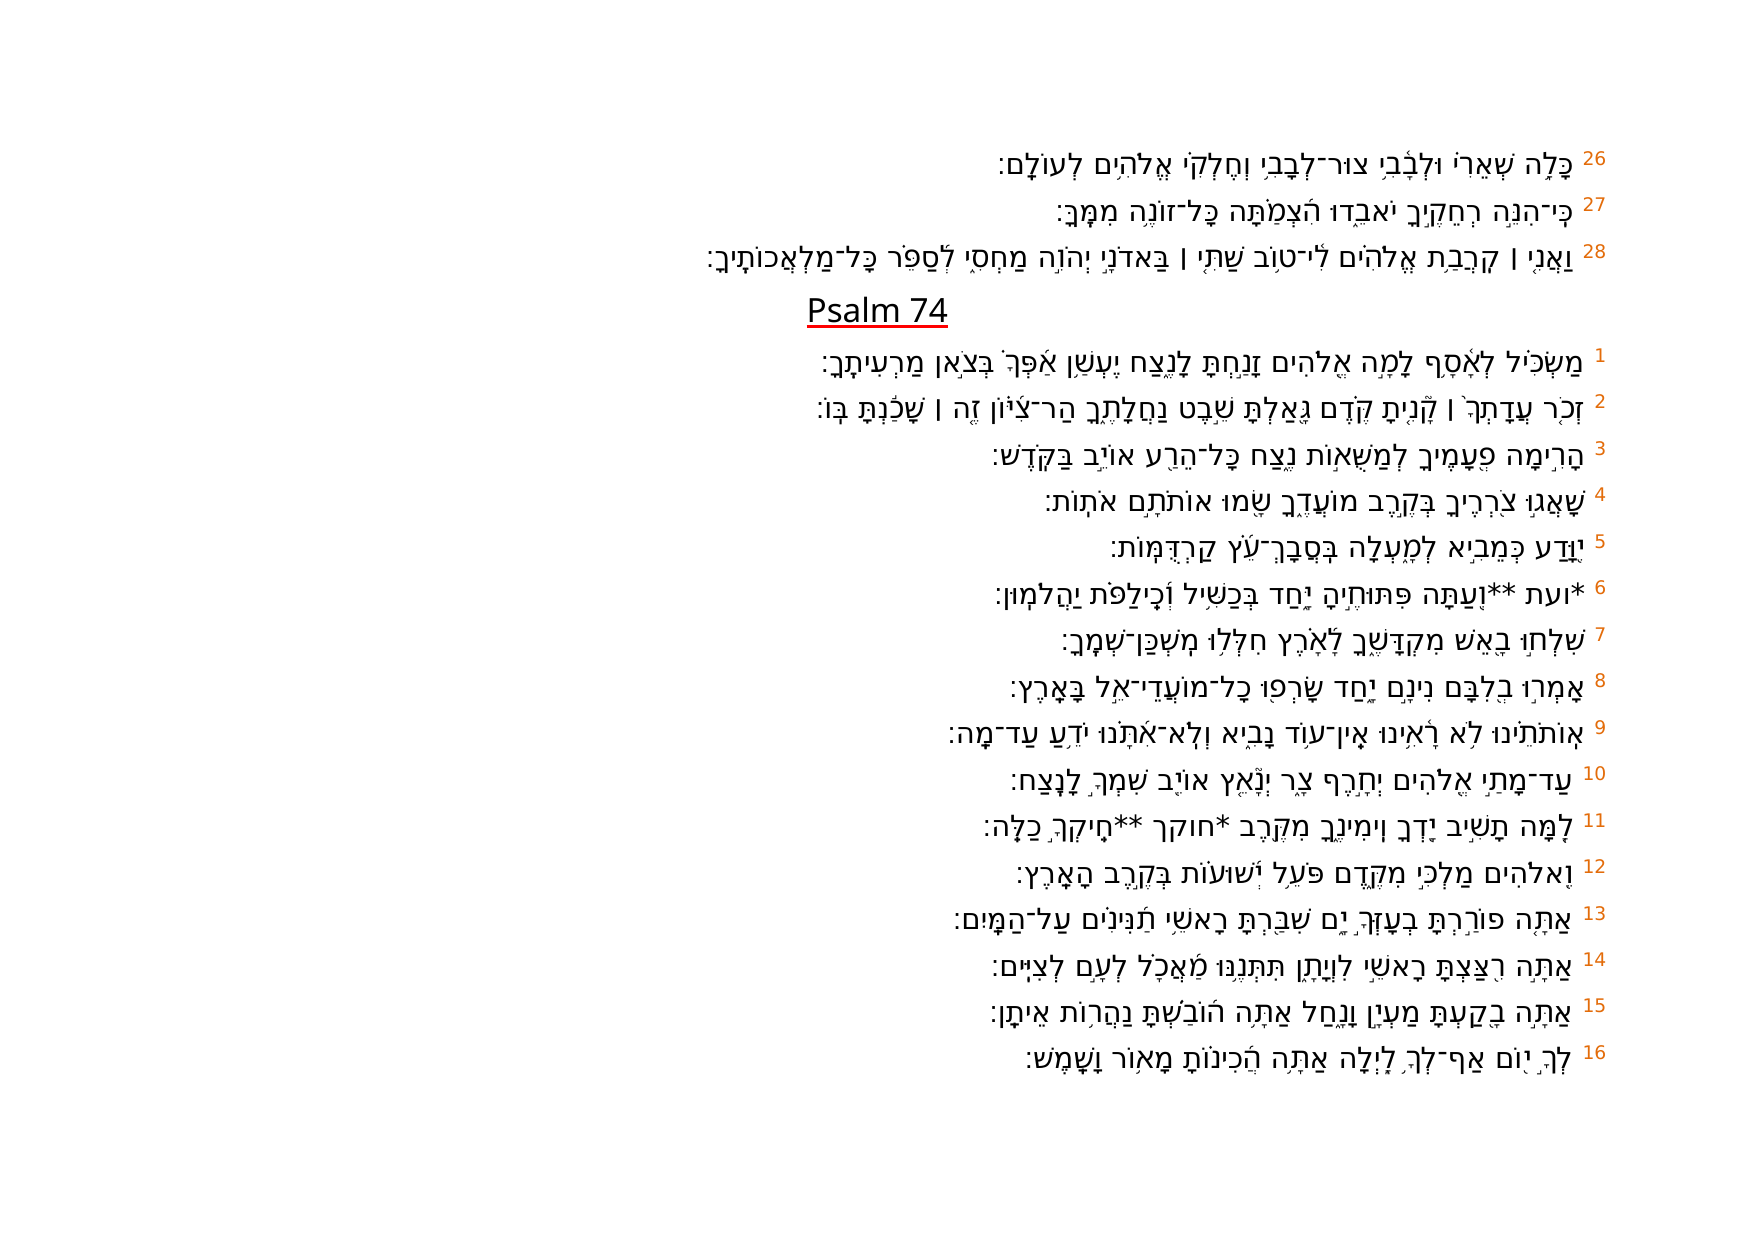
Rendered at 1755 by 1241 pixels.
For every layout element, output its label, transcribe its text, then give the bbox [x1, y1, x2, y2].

text 7 שִׁלְח֣וּ בָ֭אֵשׁ מִקְדָּשֶׁ֑ךָ לָ֝אָ֗רֶץ חִלְּל֥וּ מִֽשְׁכַּן־שְׁמֶֽךָ׃ ‬‬‬‬ [148, 624, 1606, 658]
text 8 אָמְר֣וּ בְ֭לִבָּם נִינָ֣ם יָ֑חַד שָׂרְפ֖וּ כָל־מוֹעֲדֵי־אֵ֣ל בָּאָֽרֶץ׃ ‬‬‬‬ [148, 670, 1606, 704]
text Psalm 74 [148, 287, 1606, 332]
text 13 אַתָּ֤ה פוֹרַ֣רְתָּ בְעָזְּךָ֣ יָ֑ם שִׁבַּ֖רְתָּ רָאשֵׁ֥י תַ֝נִּינִ֗ים עַל־הַמָּֽיִם׃ ‬‬‬‬ [148, 902, 1606, 936]
text 3 הָרִ֣ימָה פְ֭עָמֶיךָ לְמַשֻּׁא֣וֹת נֶ֑צַח כָּל־הֵרַ֖ע אוֹיֵ֣ב בַּקֹּֽדֶשׁ׃ ‬‬‬‬ [148, 438, 1606, 472]
text 16 לְךָ֣ י֭וֹם אַף־לְךָ֥ לָ֑יְלָה אַתָּ֥ה הֲ֝כִינ֗וֹתָ מָא֥וֹר וָשָֽׁמֶשׁ׃ ‬‬‬‬ [148, 1042, 1606, 1076]
text 5 יִ֭וָּדַע כְּמֵבִ֣יא לְמָ֑עְלָה בִּֽסֲבָךְ־עֵ֝֗ץ קַרְדֻּמּֽוֹת׃ ‬‬‬‬ [148, 531, 1606, 565]
text 2 זְכֹ֤ר עֲדָתְךָ֨ ׀ קָ֘נִ֤יתָ קֶּ֗דֶם גָּ֭אַלְתָּ שֵׁ֣בֶט נַחֲלָתֶ֑ךָ הַר־צִ֝יּ֗וֹן זֶ֤ה ׀ שָׁכַ֬נְתָּ בּֽוֹ׃ ‬‬‬‬ [148, 391, 1606, 425]
text 27 כִּֽי־הִנֵּ֣ה רְחֵקֶ֣יךָ יֹאבֵ֑דוּ הִ֝צְמַ֗תָּה כָּל־זוֹנֶ֥ה מִמֶּֽךָּ׃ ‬‬‬‬ [148, 194, 1606, 228]
text 6 *ועת **וְ֭עַתָּה פִּתּוּחֶ֣יהָ יָּ֑חַד בְּכַשִּׁ֥יל וְ֝כֵֽילַפֹּ֗ת יַהֲלֹמֽוּן׃ ‬‬‬‬ [148, 577, 1606, 611]
text 10 עַד־מָתַ֣י אֱ֭לֹהִים יְחָ֣רֶף צָ֑ר יְנָ֘אֵ֤ץ אוֹיֵ֖ב שִׁמְךָ֣ לָנֶֽצַח׃ ‬‬‬‬ [148, 763, 1606, 797]
text 12 וֵ֭אלֹהִים מַלְכִּ֣י מִקֶּ֑דֶם פֹּעֵ֥ל יְ֝שׁוּע֗וֹת בְּקֶ֣רֶב הָאָֽרֶץ׃ ‬‬‬‬ [148, 856, 1606, 890]
text 9 אֽוֹתֹתֵ֗ינוּ לֹ֥א רָ֫אִ֥ינוּ אֵֽין־ע֥וֹד נָבִ֑יא וְלֹֽא־אִ֝תָּ֗נוּ יֹדֵ֥עַ עַד־מָֽה׃ ‬‬‬‬ [148, 717, 1606, 751]
text 28 וַאֲנִ֤י ׀ קִֽרֲבַ֥ת אֱלֹהִ֗ים לִ֫י־ט֥וֹב שַׁתִּ֤י ׀ בַּאדֹנָ֣י יְהֹוִ֣ה מַחְסִ֑י לְ֝סַפֵּ֗ר כָּל־מַלְאֲכוֹתֶֽיךָ׃ ‬‬‬‬ [148, 241, 1606, 274]
text 14 אַתָּ֣ה רִ֭צַּצְתָּ רָאשֵׁ֣י לִוְיָתָ֑ן תִּתְּנֶ֥נּוּ מַ֝אֲכָ֗ל לְעָ֣ם לְצִיִּֽים׃ ‬‬‬‬ [148, 949, 1606, 983]
text 4 שָׁאֲג֣וּ צֹ֭רְרֶיךָ בְּקֶ֣רֶב מוֹעֲדֶ֑ךָ שָׂ֖מוּ אוֹתֹתָ֣ם אֹתֽוֹת׃ ‬‬‬‬ [148, 484, 1606, 518]
text 15 אַתָּ֣ה בָ֭קַעְתָּ מַעְיָ֣ן וָנָ֑חַל אַתָּ֥ה ה֝וֹבַ֗שְׁתָּ נַהֲר֥וֹת אֵיתָֽן׃ ‬‬‬‬ [148, 995, 1606, 1029]
text 26 כָּלָ֥ה שְׁאֵרִ֗י וּלְבָ֫בִ֥י צוּר־לְבָבִ֥י וְחֶלְקִ֗י אֱלֹהִ֥ים לְעוֹלָֽם׃ ‬‬‬‬ [148, 148, 1606, 182]
text 1 מַשְׂכִּ֗יל לְאָ֫סָ֥ף לָמָ֣ה אֱ֭לֹהִים זָנַ֣חְתָּ לָנֶ֑צַח יֶעְשַׁ֥ן אַ֝פְּךָ֗ בְּצֹ֣אן מַרְעִיתֶֽךָ׃ [148, 345, 1606, 379]
text 11 לָ֤מָּה תָשִׁ֣יב יָ֭דְךָ וִֽימִינֶ֑ךָ מִקֶּ֖רֶב *חוקך **חֽ͏ֵיקְךָ֣ כַלֵּֽה׃ ‬‬‬‬ [148, 809, 1606, 843]
